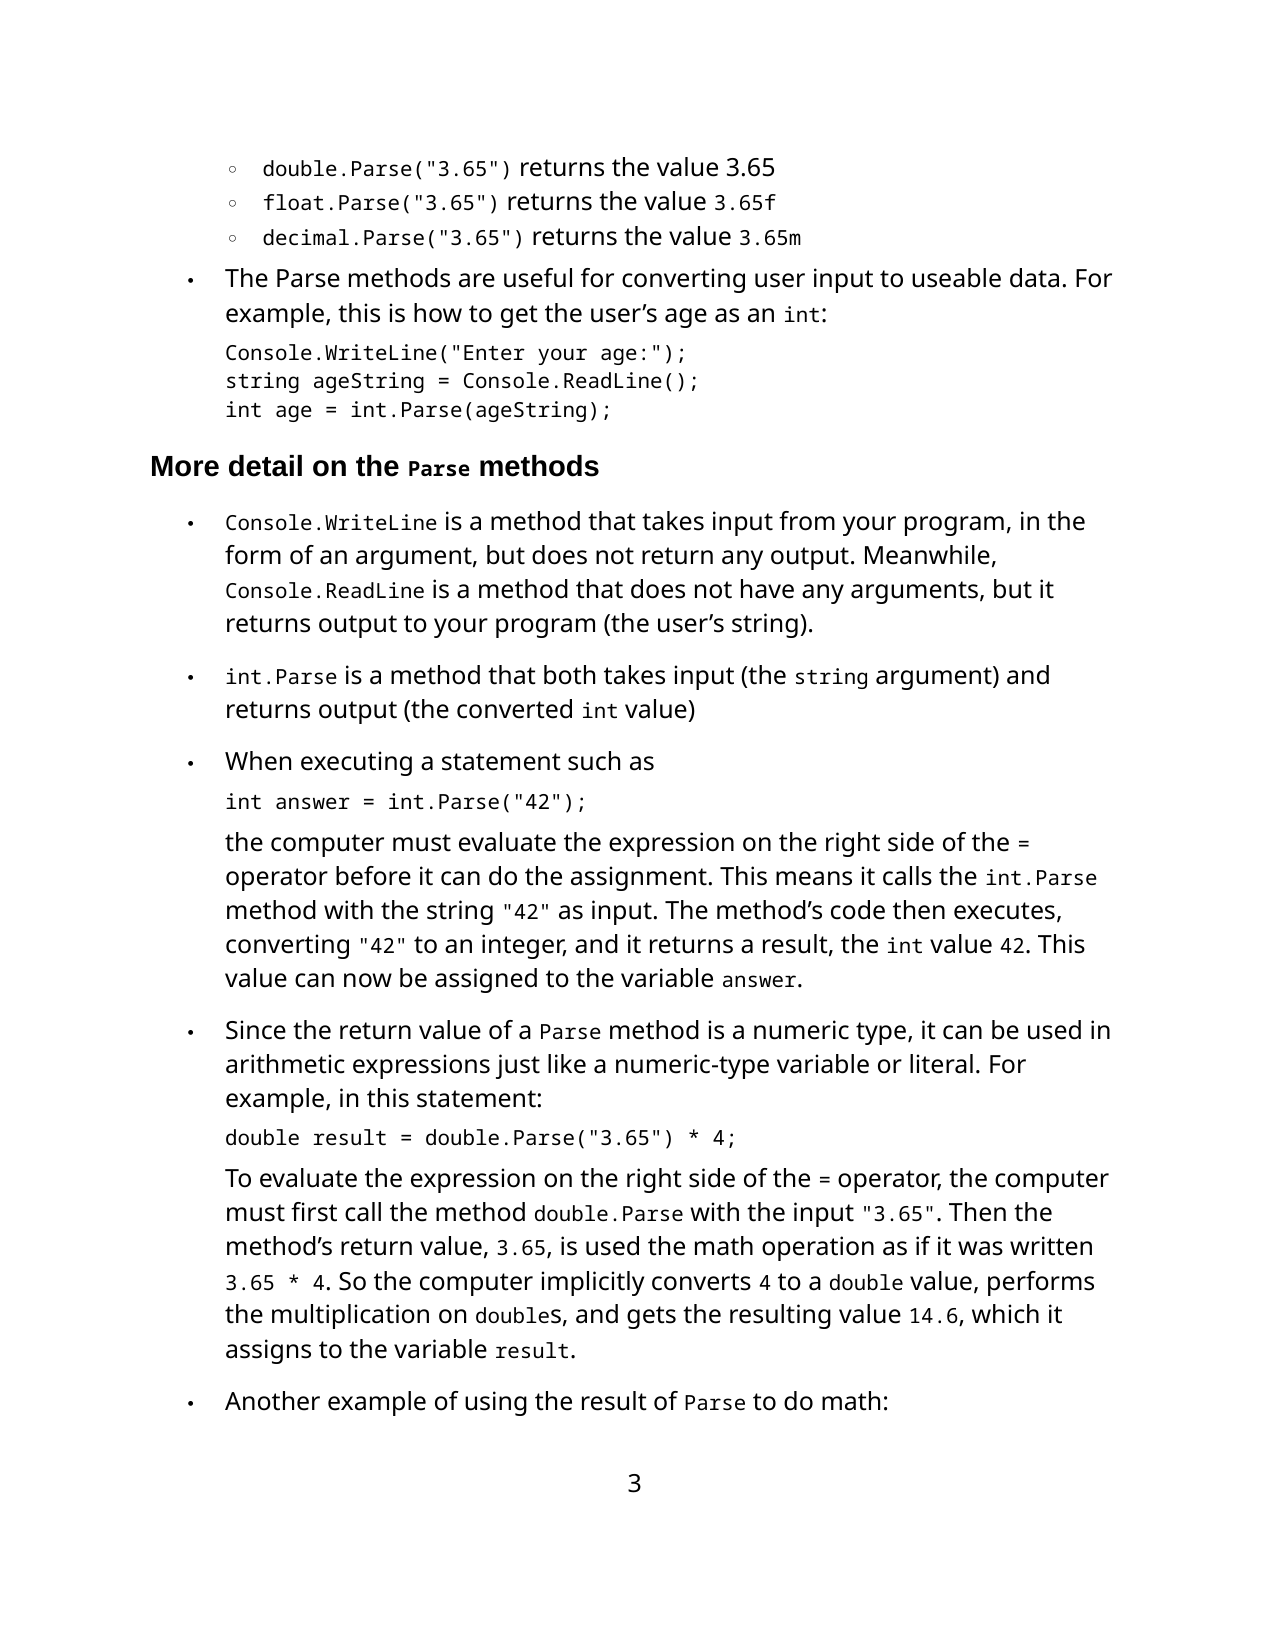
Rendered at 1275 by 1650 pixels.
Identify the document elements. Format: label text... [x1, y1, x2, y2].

list double.Parse("3.65") returns the value 3.65 [225, 150, 1125, 184]
list Since the return value of a Parse method is a numeric type, it can be used in arithmetic expressions just like a numeric-type variable or literal. For example, in this statement: [187, 1012, 1125, 1114]
list the computer must evaluate the expression on the right side of the = operator before it can do the assignment. This means it calls the int.Parse method with the string "42" as input. The method’s code then executes, converting "42" to an integer, and it returns a result, the int value 42. This value can now be assigned to the variable answer. [187, 824, 1125, 994]
list int answer = int.Parse("42"); [187, 787, 1125, 815]
list decimal.Parse("3.65") returns the value 3.65m [225, 218, 1125, 252]
list Console.WriteLine("Enter your age:"); [187, 338, 1125, 367]
list int.Parse is a method that both takes input (the string argument) and returns output (the converted int value) [187, 658, 1125, 726]
list To evaluate the expression on the right side of the = operator, the computer must first call the method double.Parse with the input "3.65". Then the method’s return value, 3.65, is used the math operation as if it was written 3.65 * 4. So the computer implicitly converts 4 to a double value, performs the multiplication on doubles, and gets the resulting value 14.6, which it assigns to the variable result. [187, 1161, 1125, 1365]
list The Parse methods are useful for converting user input to useable data. For example, this is how to get the user’s age as an int: [187, 261, 1125, 329]
list When executing a statement such as [187, 744, 1125, 778]
list string ageString = Console.ReadLine(); [187, 367, 1125, 395]
list Console.WriteLine is a method that takes input from your program, in the form of an argument, but does not return any output. Meanwhile, Console.ReadLine is a method that does not have any arguments, but it returns output to your program (the user’s string). [187, 503, 1125, 640]
list float.Parse("3.65") returns the value 3.65f [225, 184, 1125, 218]
list Another example of using the result of Parse to do math: [187, 1383, 1125, 1417]
list double result = double.Parse("3.65") * 4; [187, 1123, 1125, 1152]
subtitle More detail on the Parse methods [150, 448, 1125, 482]
list int age = int.Parse(ageString); [187, 395, 1125, 423]
